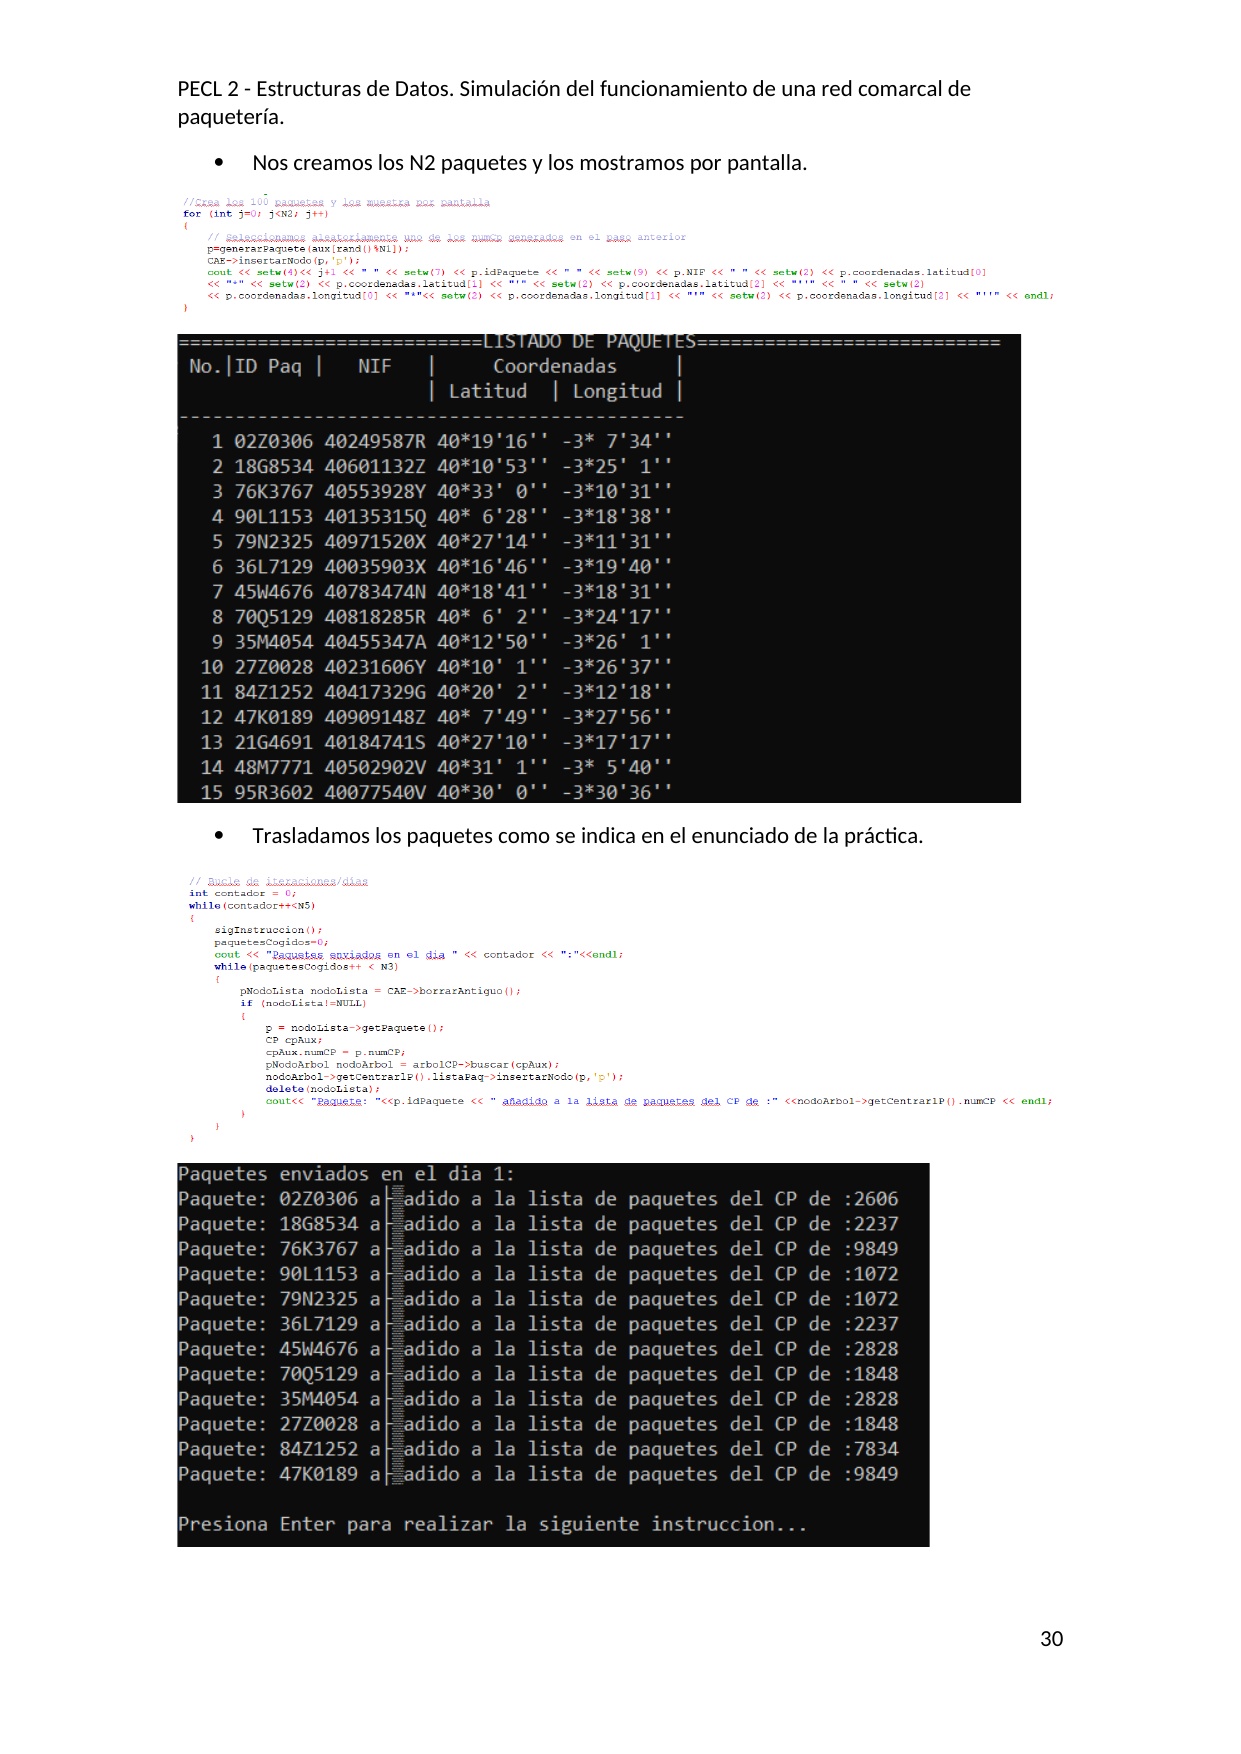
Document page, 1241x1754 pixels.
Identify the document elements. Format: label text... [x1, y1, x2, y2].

picture [177, 1163, 930, 1547]
picture [177, 194, 1063, 316]
picture [177, 334, 1022, 803]
list Nos creamos los N2 paquetes y los mostramos por pantalla. [215, 148, 1063, 176]
picture [177, 868, 1063, 1145]
list Trasladamos los paquetes como se indica en el enunciado de la práctica. [215, 821, 1063, 849]
